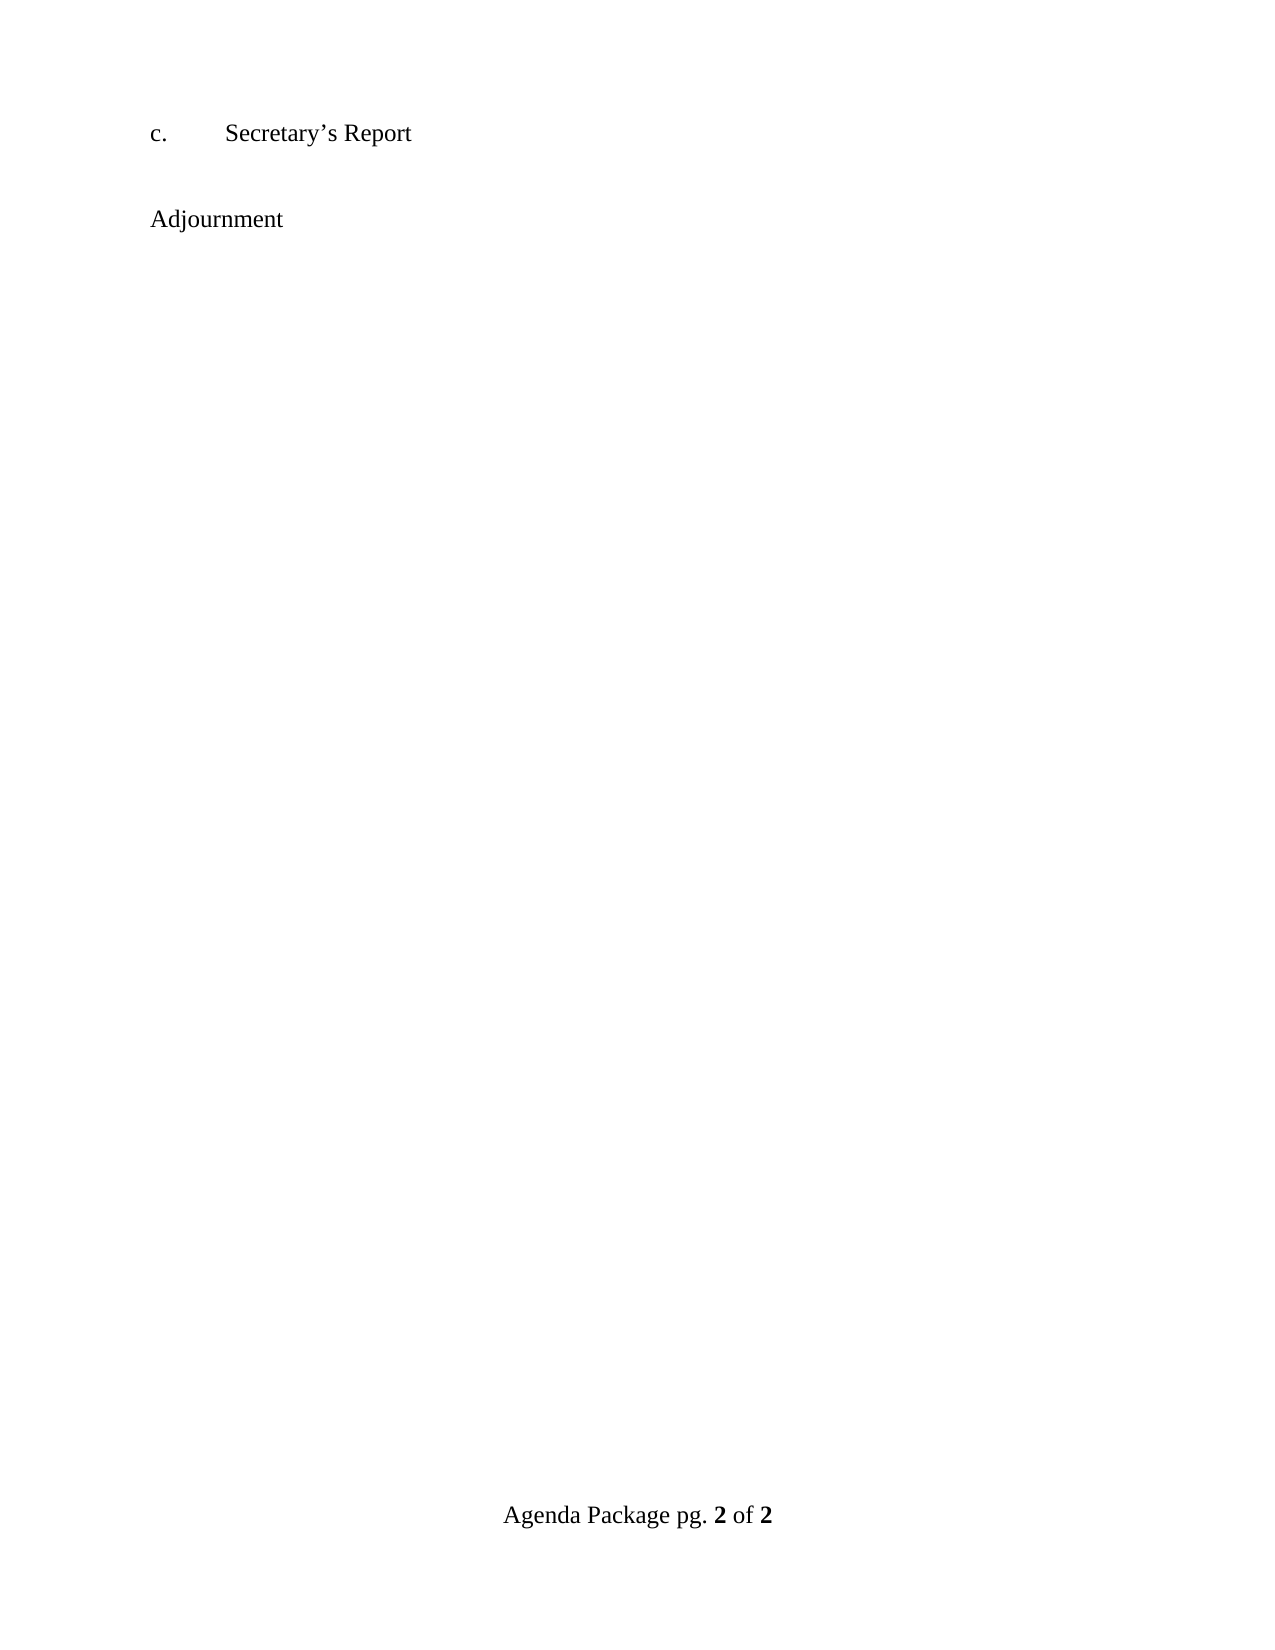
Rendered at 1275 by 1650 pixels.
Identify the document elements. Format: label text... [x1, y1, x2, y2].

text Adjournment [150, 204, 1125, 233]
text c. Secretary’s Report [150, 118, 1125, 147]
